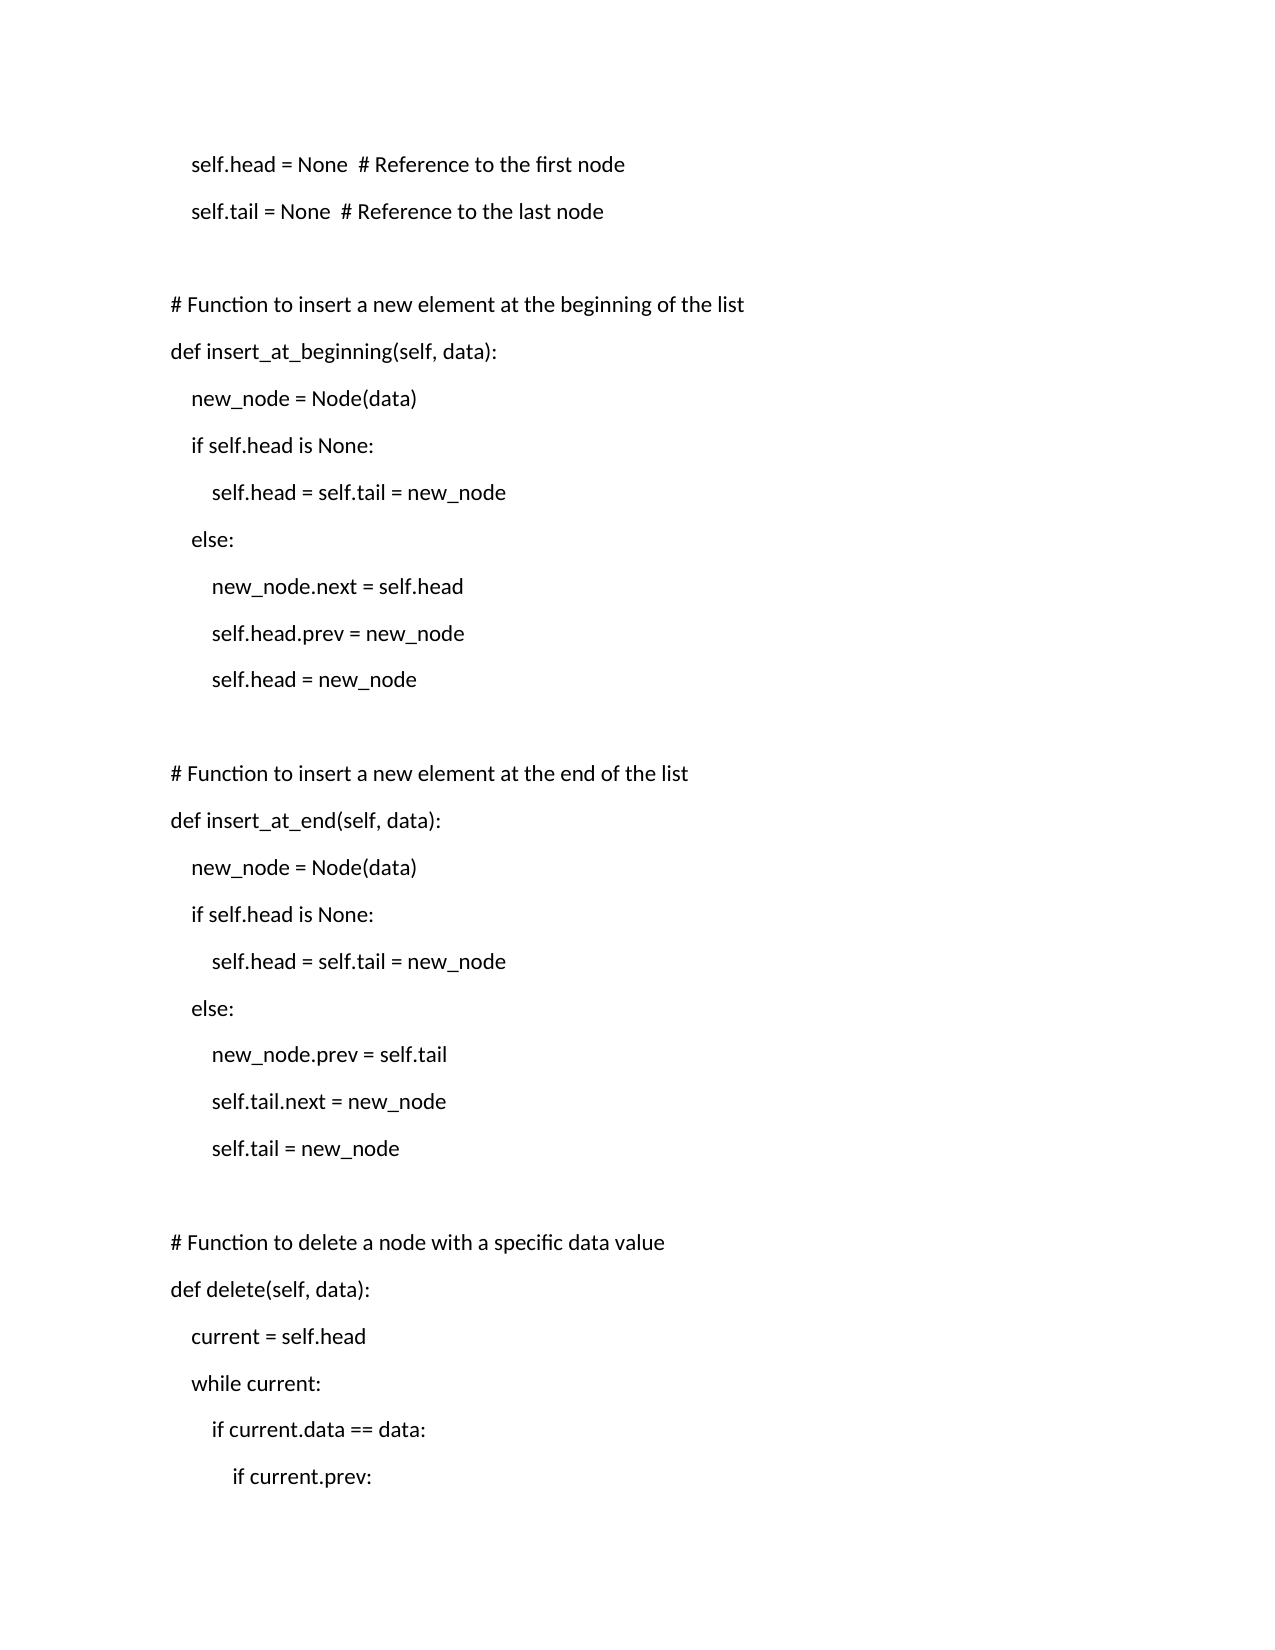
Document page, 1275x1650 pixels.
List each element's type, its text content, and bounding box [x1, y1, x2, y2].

text # Function to delete a node with a specific data value [150, 1228, 1125, 1256]
text def insert_at_end(self, data): [150, 806, 1125, 834]
text self.tail = None # Reference to the last node [150, 197, 1125, 225]
text new_node = Node(data) [150, 853, 1125, 881]
text def insert_at_beginning(self, data): [150, 337, 1125, 366]
text self.head.prev = new_node [150, 619, 1125, 647]
text self.head = self.tail = new_node [150, 947, 1125, 975]
text self.head = self.tail = new_node [150, 478, 1125, 506]
text self.tail.next = new_node [150, 1087, 1125, 1116]
text self.tail = new_node [150, 1134, 1125, 1162]
text else: [150, 994, 1125, 1022]
text self.head = None # Reference to the first node [150, 150, 1125, 178]
text self.head = new_node [150, 666, 1125, 694]
text new_node.prev = self.tail [150, 1041, 1125, 1069]
text def delete(self, data): [150, 1275, 1125, 1303]
text current = self.head [150, 1322, 1125, 1350]
text if self.head is None: [150, 900, 1125, 928]
text new_node = Node(data) [150, 384, 1125, 412]
text else: [150, 525, 1125, 553]
text if self.head is None: [150, 431, 1125, 459]
text while current: [150, 1369, 1125, 1397]
text new_node.next = self.head [150, 572, 1125, 600]
text # Function to insert a new element at the beginning of the list [150, 291, 1125, 319]
text if current.prev: [150, 1462, 1125, 1491]
text # Function to insert a new element at the end of the list [150, 759, 1125, 787]
text if current.data == data: [150, 1416, 1125, 1444]
